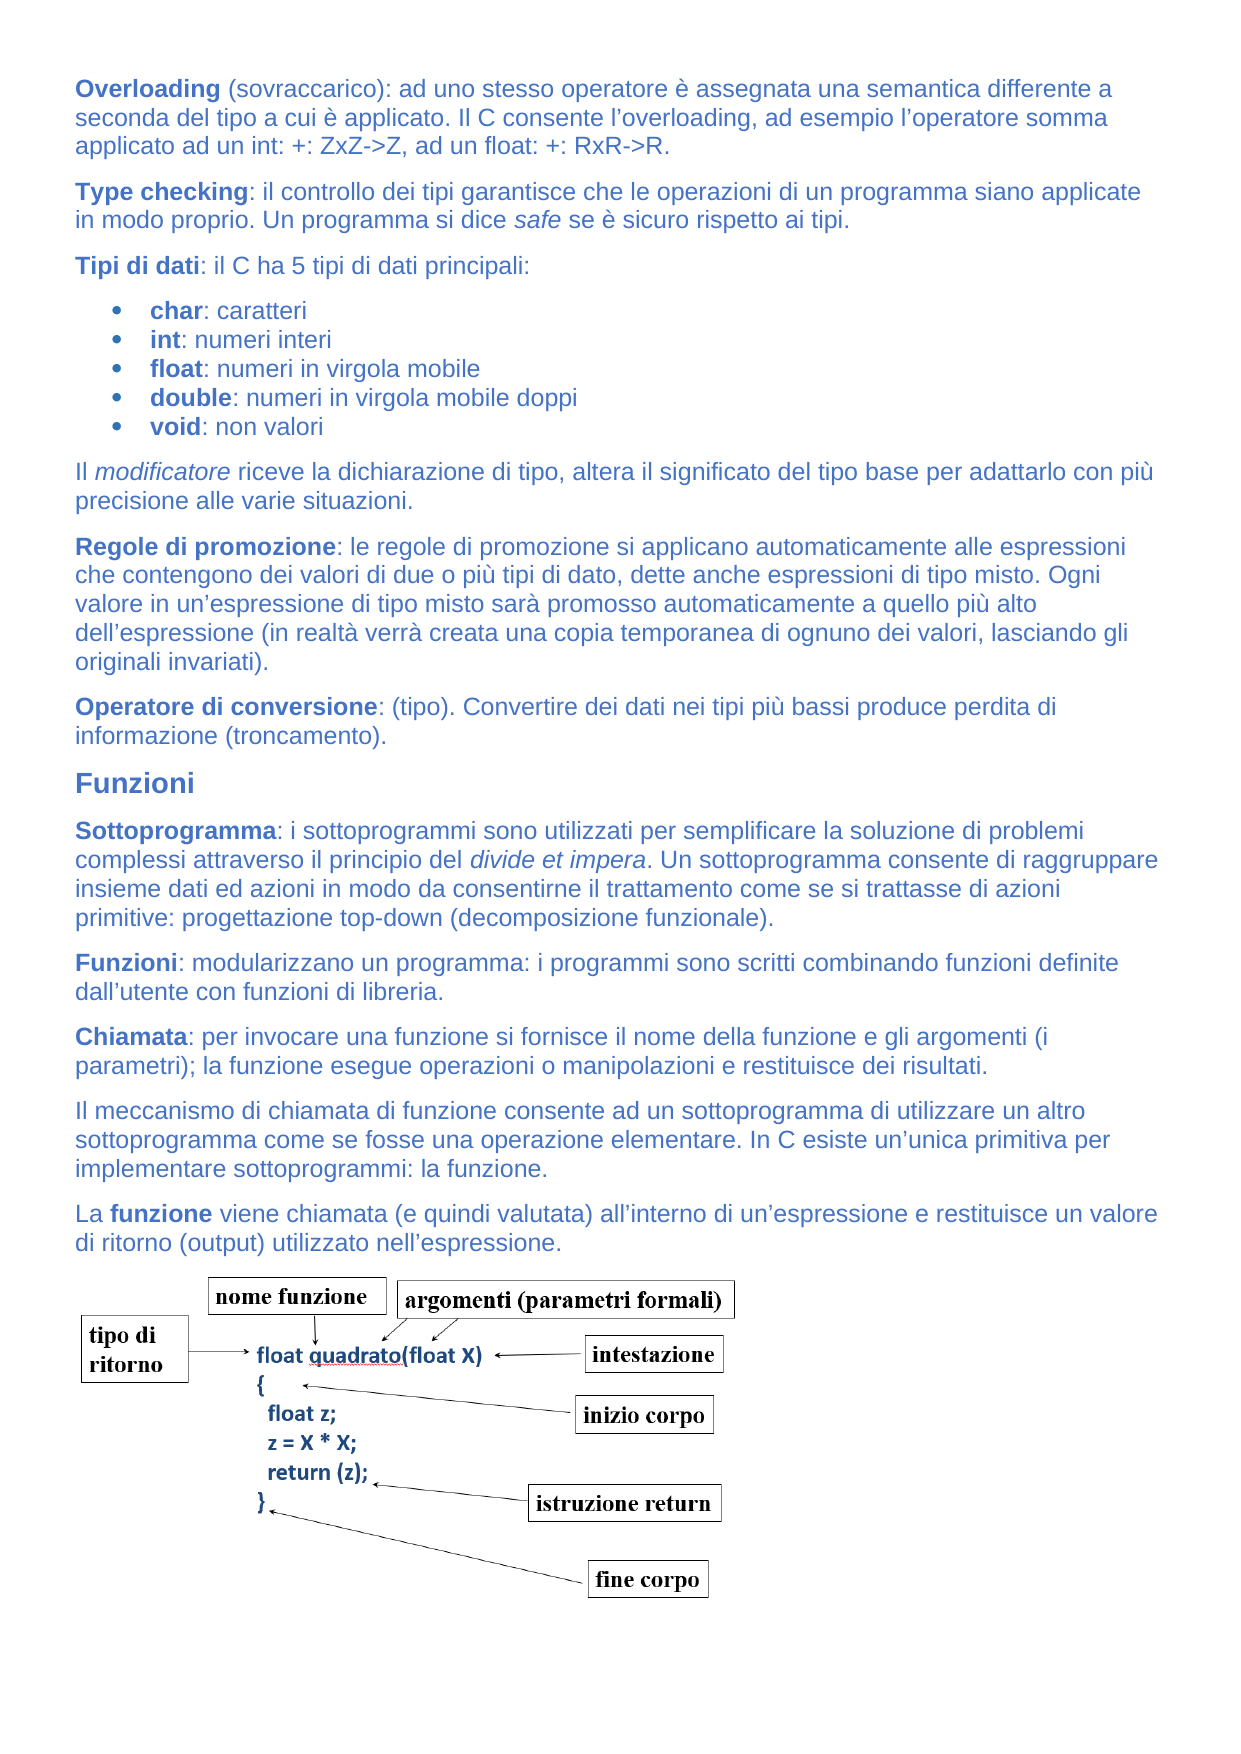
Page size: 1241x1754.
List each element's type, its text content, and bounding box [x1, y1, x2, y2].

list double: numeri in virgola mobile doppi [112, 383, 1165, 412]
text Sottoprogramma: i sottoprogrammi sono utilizzati per semplificare la soluzione di problemi complessi attraverso il principio del divide et impera. Un sottoprogramma consente di raggruppare insieme dati ed azioni in modo da consentirne il trattamento come se si trattasse di azioni primitive: progettazione top-down (decomposizione funzionale). [75, 816, 1165, 931]
text La funzione viene chiamata (e quindi valutata) all’interno di un’espressione e restituisce un valore di ritorno (output) utilizzato nell’espressione. [75, 1199, 1165, 1257]
text Il modificatore riceve la dichiarazione di tipo, altera il significato del tipo base per adattarlo con più precisione alle varie situazioni. [75, 457, 1165, 515]
text Funzioni: modularizzano un programma: i programmi sono scritti combinando funzioni definite dall’utente con funzioni di libreria. [75, 948, 1165, 1005]
text Regole di promozione: le regole di promozione si applicano automaticamente alle espressioni che contengono dei valori di due o più tipi di dato, dette anche espressioni di tipo misto. Ogni valore in un’espressione di tipo misto sarà promosso automaticamente a quello più alto dell’espressione (in realtà verrà creata una copia temporanea di ognuno dei valori, lasciando gli originali invariati). [75, 531, 1165, 675]
list void: non valori [112, 412, 1165, 441]
text Tipi di dati: il C ha 5 tipi di dati principali: [75, 251, 1165, 280]
list char: caratteri [112, 296, 1165, 325]
text Type checking: il controllo dei tipi garantisce che le operazioni di un programma siano applicate in modo proprio. Un programma si dice safe se è sicuro rispetto ai tipi. [75, 177, 1165, 234]
list int: numeri interi [112, 325, 1165, 354]
text Overloading (sovraccarico): ad uno stesso operatore è assegnata una semantica differente a seconda del tipo a cui è applicato. Il C consente l’overloading, ad esempio l’operatore somma applicato ad un int: +: ZxZ->Z, ad un float: +: RxR->R. [75, 74, 1165, 160]
list float: numeri in virgola mobile [112, 354, 1165, 383]
text Operatore di conversione: (tipo). Convertire dei dati nei tipi più bassi produce perdita di informazione (troncamento). [75, 692, 1165, 749]
text Funzioni [75, 766, 1165, 799]
text Chiamata: per invocare una funzione si fornisce il nome della funzione e gli argomenti (i parametri); la funzione esegue operazioni o manipolazioni e restituisce dei risultati. [75, 1022, 1165, 1079]
text Il meccanismo di chiamata di funzione consente ad un sottoprogramma di utilizzare un altro sottoprogramma come se fosse una operazione elementare. In C esiste un’unica primitiva per implementare sottoprogrammi: la funzione. [75, 1096, 1165, 1182]
